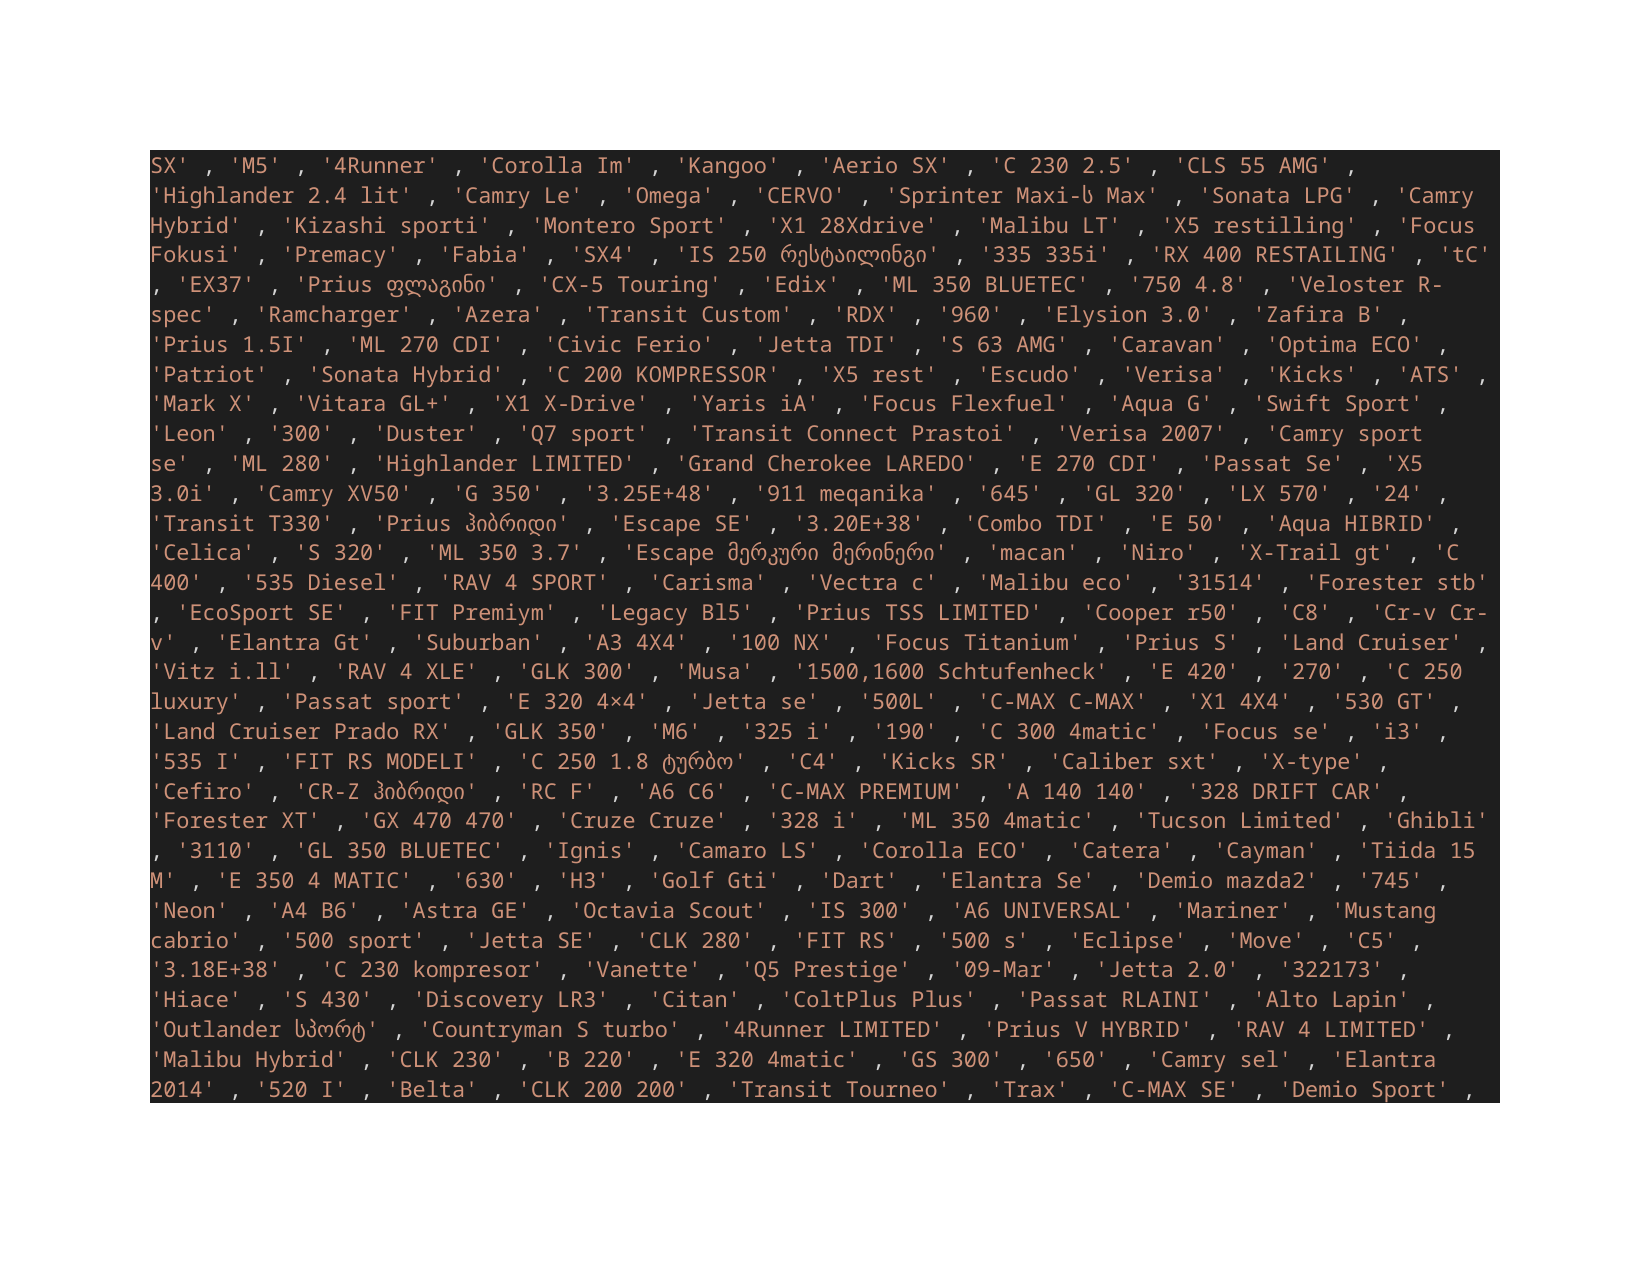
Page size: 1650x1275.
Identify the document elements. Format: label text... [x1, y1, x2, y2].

text SX' , 'M5' , '4Runner' , 'Corolla Im' , 'Kangoo' , 'Aerio SX' , 'C 230 2.5' , 'CLS 55 AMG' , 'Highlander 2.4 lit' , 'Camry Le' , 'Omega' , 'CERVO' , 'Sprinter Maxi-ს Max' , 'Sonata LPG' , 'Camry Hybrid' , 'Kizashi sporti' , 'Montero Sport' , 'X1 28Xdrive' , 'Malibu LT' , 'X5 restilling' , 'Focus Fokusi' , 'Premacy' , 'Fabia' , 'SX4' , 'IS 250 რესტაილინგი' , '335 335i' , 'RX 400 RESTAILING' , 'tC' , 'EX37' , 'Prius ფლაგინი' , 'CX-5 Touring' , 'Edix' , 'ML 350 BLUETEC' , '750 4.8' , 'Veloster R-spec' , 'Ramcharger' , 'Azera' , 'Transit Custom' , 'RDX' , '960' , 'Elysion 3.0' , 'Zafira B' , 'Prius 1.5I' , 'ML 270 CDI' , 'Civic Ferio' , 'Jetta TDI' , 'S 63 AMG' , 'Caravan' , 'Optima ECO' , 'Patriot' , 'Sonata Hybrid' , 'C 200 KOMPRESSOR' , 'X5 rest' , 'Escudo' , 'Verisa' , 'Kicks' , 'ATS' , 'Mark X' , 'Vitara GL+' , 'X1 X-Drive' , 'Yaris iA' , 'Focus Flexfuel' , 'Aqua G' , 'Swift Sport' , 'Leon' , '300' , 'Duster' , 'Q7 sport' , 'Transit Connect Prastoi' , 'Verisa 2007' , 'Camry sport se' , 'ML 280' , 'Highlander LIMITED' , 'Grand Cherokee LAREDO' , 'E 270 CDI' , 'Passat Se' , 'X5 3.0i' , 'Camry XV50' , 'G 350' , '3.25E+48' , '911 meqanika' , '645' , 'GL 320' , 'LX 570' , '24' , 'Transit T330' , 'Prius ჰიბრიდი' , 'Escape SE' , '3.20E+38' , 'Combo TDI' , 'E 50' , 'Aqua HIBRID' , 'Celica' , 'S 320' , 'ML 350 3.7' , 'Escape მერკური მერინერი' , 'macan' , 'Niro' , 'X-Trail gt' , 'C 400' , '535 Diesel' , 'RAV 4 SPORT' , 'Carisma' , 'Vectra c' , 'Malibu eco' , '31514' , 'Forester stb' , 'EcoSport SE' , 'FIT Premiym' , 'Legacy Bl5' , 'Prius TSS LIMITED' , 'Cooper r50' , 'C8' , 'Cr-v Cr-v' , 'Elantra Gt' , 'Suburban' , 'A3 4X4' , '100 NX' , 'Focus Titanium' , 'Prius S' , 'Land Cruiser' , 'Vitz i.ll' , 'RAV 4 XLE' , 'GLK 300' , 'Musa' , '1500,1600 Schtufenheck' , 'E 420' , '270' , 'C 250 luxury' , 'Passat sport' , 'E 320 4×4' , 'Jetta se' , '500L' , 'C-MAX C-MAX' , 'X1 4X4' , '530 GT' , 'Land Cruiser Prado RX' , 'GLK 350' , 'M6' , '325 i' , '190' , 'C 300 4matic' , 'Focus se' , 'i3' , '535 I' , 'FIT RS MODELI' , 'C 250 1.8 ტურბო' , 'C4' , 'Kicks SR' , 'Caliber sxt' , 'X-type' , 'Cefiro' , 'CR-Z ჰიბრიდი' , 'RC F' , 'A6 С6' , 'C-MAX PREMIUM' , 'A 140 140' , '328 DRIFT CAR' , 'Forester XT' , 'GX 470 470' , 'Cruze Cruze' , '328 i' , 'ML 350 4matic' , 'Tucson Limited' , 'Ghibli' , '3110' , 'GL 350 BLUETEC' , 'Ignis' , 'Camaro LS' , 'Corolla ECO' , 'Catera' , 'Cayman' , 'Tiida 15 M' , 'E 350 4 MATIC' , '630' , 'H3' , 'Golf Gti' , 'Dart' , 'Elantra Se' , 'Demio mazda2' , '745' , 'Neon' , 'A4 B6' , 'Astra GE' , 'Octavia Scout' , 'IS 300' , 'A6 UNIVERSAL' , 'Mariner' , 'Mustang cabrio' , '500 sport' , 'Jetta SE' , 'CLK 280' , 'FIT RS' , '500 s' , 'Eclipse' , 'Move' , 'C5' , '3.18E+38' , 'C 230 kompresor' , 'Vanette' , 'Q5 Prestige' , '09-Mar' , 'Jetta 2.0' , '322173' , 'Hiace' , 'S 430' , 'Discovery LR3' , 'Citan' , 'ColtPlus Plus' , 'Passat RLAINI' , 'Alto Lapin' , 'Outlander სპორტ' , 'Countryman S turbo' , '4Runner LIMITED' , 'Prius V HYBRID' , 'RAV 4 LIMITED' , 'Malibu Hybrid' , 'CLK 230' , 'B 220' , 'E 320 4matic' , 'GS 300' , '650' , 'Camry sel' , 'Elantra 2014' , '520 I' , 'Belta' , 'CLK 200 200' , 'Transit Tourneo' , 'Trax' , 'C-MAX SE' , 'Demio Sport' , [150, 150, 1500, 1103]
